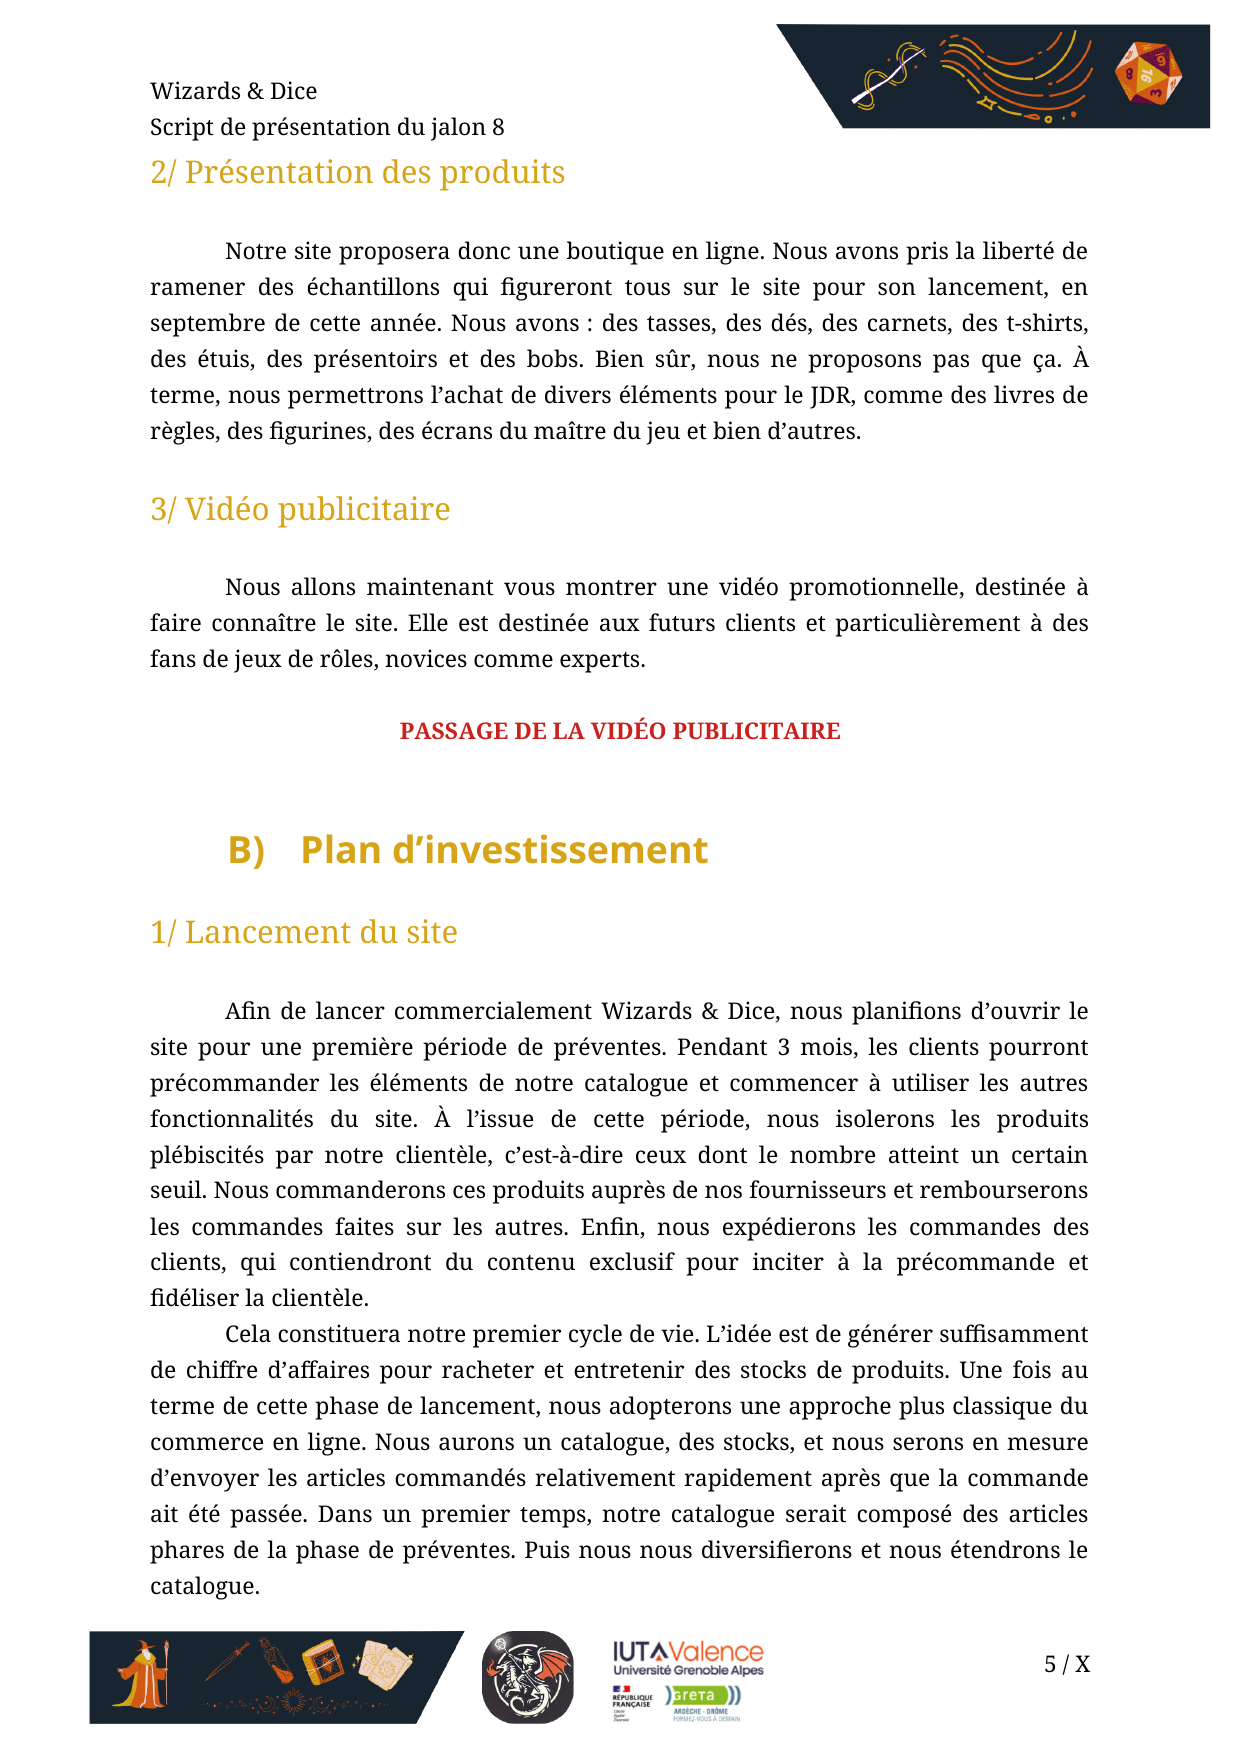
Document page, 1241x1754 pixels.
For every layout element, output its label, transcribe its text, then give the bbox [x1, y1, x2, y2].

subtitle Lancement du site [150, 910, 1090, 952]
text Nous allons maintenant vous montrer une vidéo promotionnelle, destinée à faire connaître le site. Elle est destinée aux futurs clients et particulièrement à des fans de jeux de rôles, novices comme experts. [150, 571, 1090, 674]
picture [771, 21, 1218, 131]
text PASSAGE DE LA VIDÉO PUBLICITAIRE [150, 715, 1090, 746]
picture [81, 1620, 788, 1733]
text Cela constituera notre premier cycle de vie. L’idée est de générer suffisamment de chiffre d’affaires pour racheter et entretenir des stocks de produits. Une fois au terme de cette phase de lancement, nous adopterons une approche plus classique du commerce en ligne. Nous aurons un catalogue, des stocks, et nous serons en mesure d’envoyer les articles commandés relativement rapidement après que la commande ait été passée. Dans un premier temps, notre catalogue serait composé des articles phares de la phase de préventes. Puis nous nous diversifierons et nous étendrons le catalogue. [150, 1318, 1090, 1601]
text Afin de lancer commercialement Wizards & Dice, nous planifions d’ouvrir le site pour une première période de préventes. Pendant 3 mois, les clients pourront précommander les éléments de notre catalogue et commencer à utiliser les autres fonctionnalités du site. À l’issue de cette période, nous isolerons les produits plébiscités par notre clientèle, c’est-à-dire ceux dont le nombre atteint un certain seuil. Nous commanderons ces produits auprès de nos fournisseurs et rembourserons les commandes faites sur les autres. Enfin, nous expédierons les commandes des clients, qui contiendront du contenu exclusif pour inciter à la précommande et fidéliser la clientèle. [150, 995, 1090, 1313]
subtitle Plan d’investissement [227, 823, 1090, 874]
subtitle Présentation des produits [150, 150, 1090, 193]
subtitle Vidéo publicitaire [150, 486, 1090, 529]
text Notre site proposera donc une boutique en ligne. Nous avons pris la liberté de ramener des échantillons qui figureront tous sur le site pour son lancement, en septembre de cette année. Nous avons : des tasses, des dés, des carnets, des t-shirts, des étuis, des présentoirs et des bobs. Bien sûr, nous ne proposons pas que ça. À terme, nous permettrons l’achat de divers éléments pour le JDR, comme des livres de règles, des figurines, des écrans du maître du jeu et bien d’autres. [150, 235, 1090, 446]
